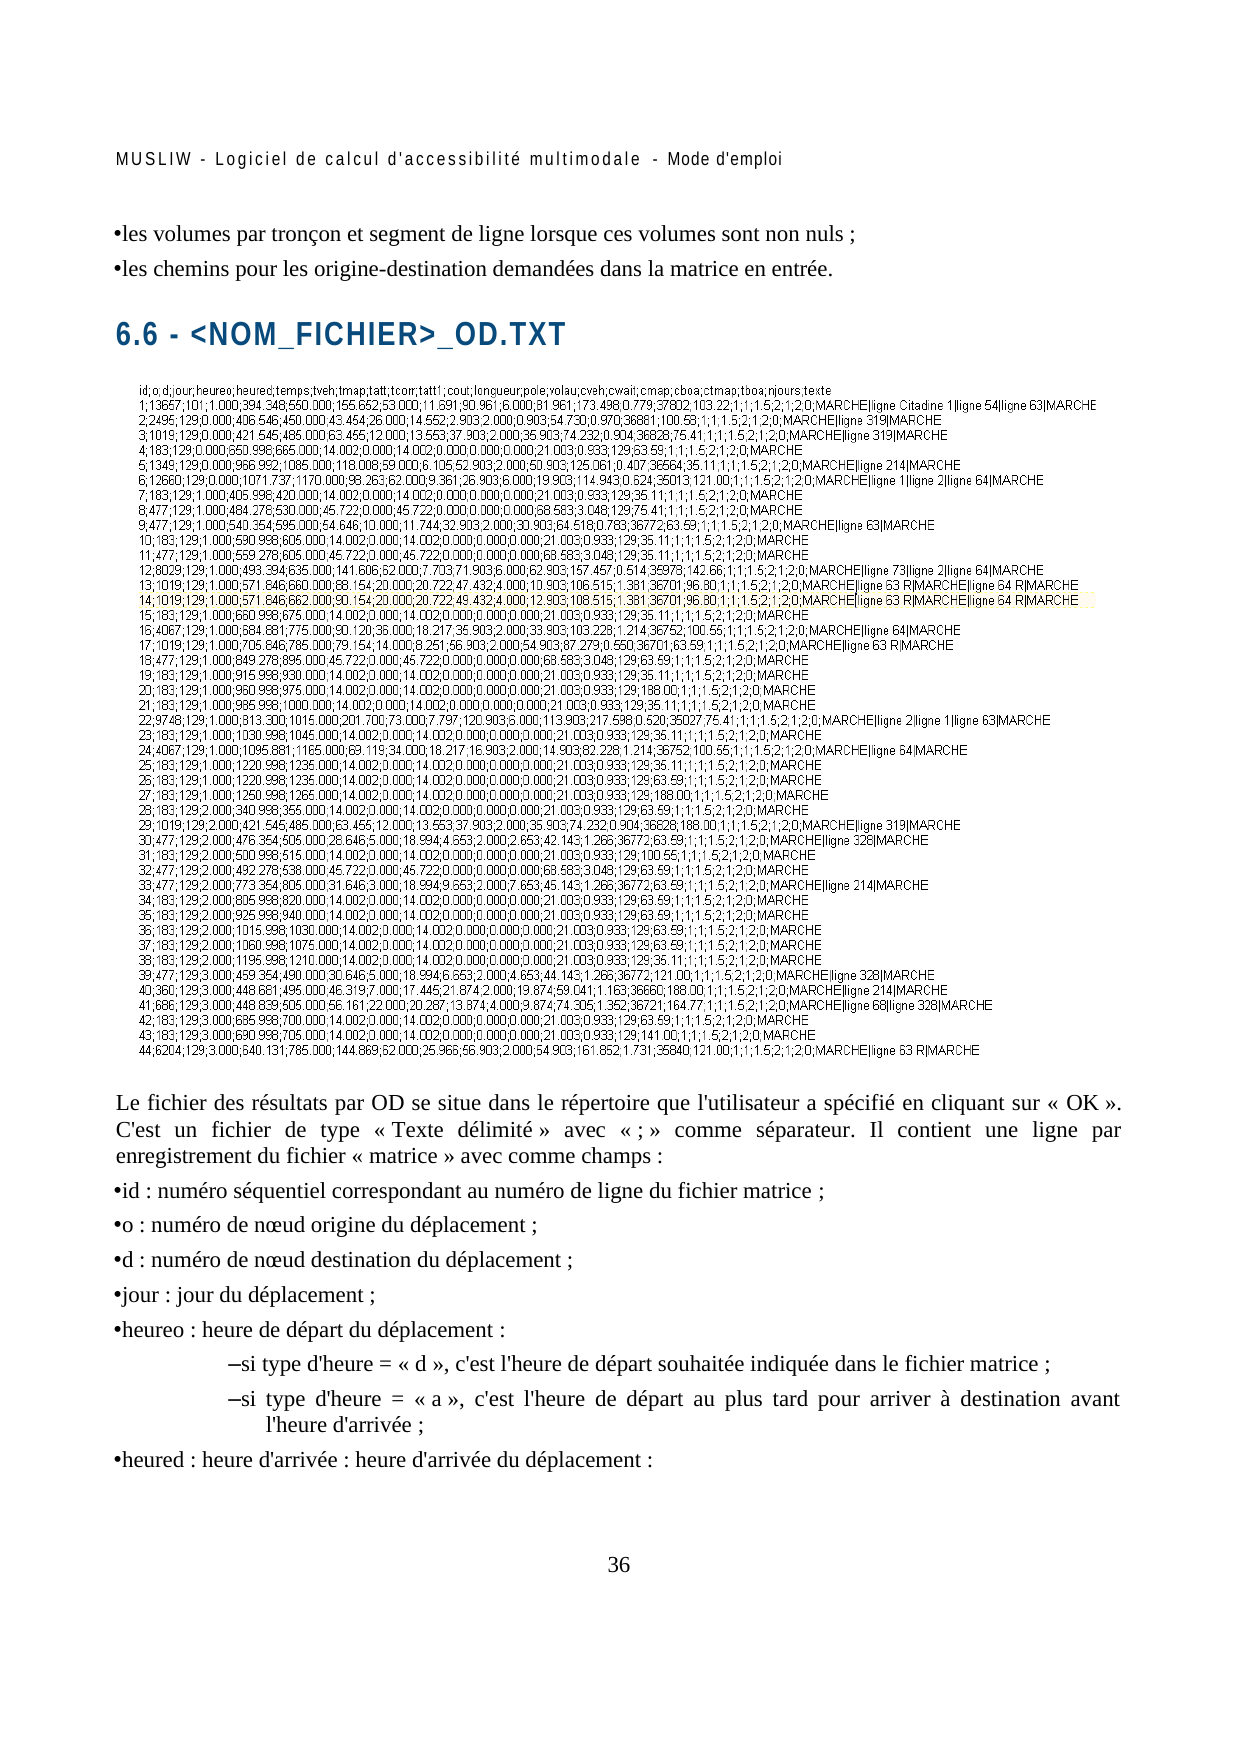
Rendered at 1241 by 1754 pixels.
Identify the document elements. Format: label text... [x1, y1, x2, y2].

list heureo : heure de départ du déplacement : [114, 1316, 1127, 1342]
list d : numéro de nœud destination du déplacement ; [114, 1246, 1127, 1273]
text Le fichier des résultats par OD se situe dans le répertoire que l'utilisateur a spécifié en cliquant sur « OK ». C'est un fichier de type « Texte délimité » avec « ; » comme séparateur. Il contient une ligne par enregistrement du fichier « matrice » avec comme champs : [116, 1089, 1122, 1168]
list si type d'heure = « d », c'est l'heure de départ souhaitée indiquée dans le fichier matrice ; [228, 1350, 1122, 1377]
list o : numéro de nœud origine du déplacement ; [114, 1212, 1127, 1238]
list les volumes par tronçon et segment de ligne lorsque ces volumes sont non nuls ; [114, 220, 1127, 247]
list si type d'heure = « a », c'est l'heure de départ au plus tard pour arriver à destination avant l'heure d'arrivée ; [228, 1385, 1122, 1438]
list id : numéro séquentiel correspondant au numéro de ligne du fichier matrice ; [114, 1177, 1127, 1203]
list les chemins pour les origine-destination demandées dans la matrice en entrée. [114, 255, 1127, 281]
list jour : jour du déplacement ; [114, 1281, 1127, 1307]
subtitle <NOM_FICHIER>_OD.TXT [116, 314, 1122, 353]
picture [132, 382, 1096, 1060]
list heured : heure d'arrivée : heure d'arrivée du déplacement : [114, 1446, 1127, 1472]
